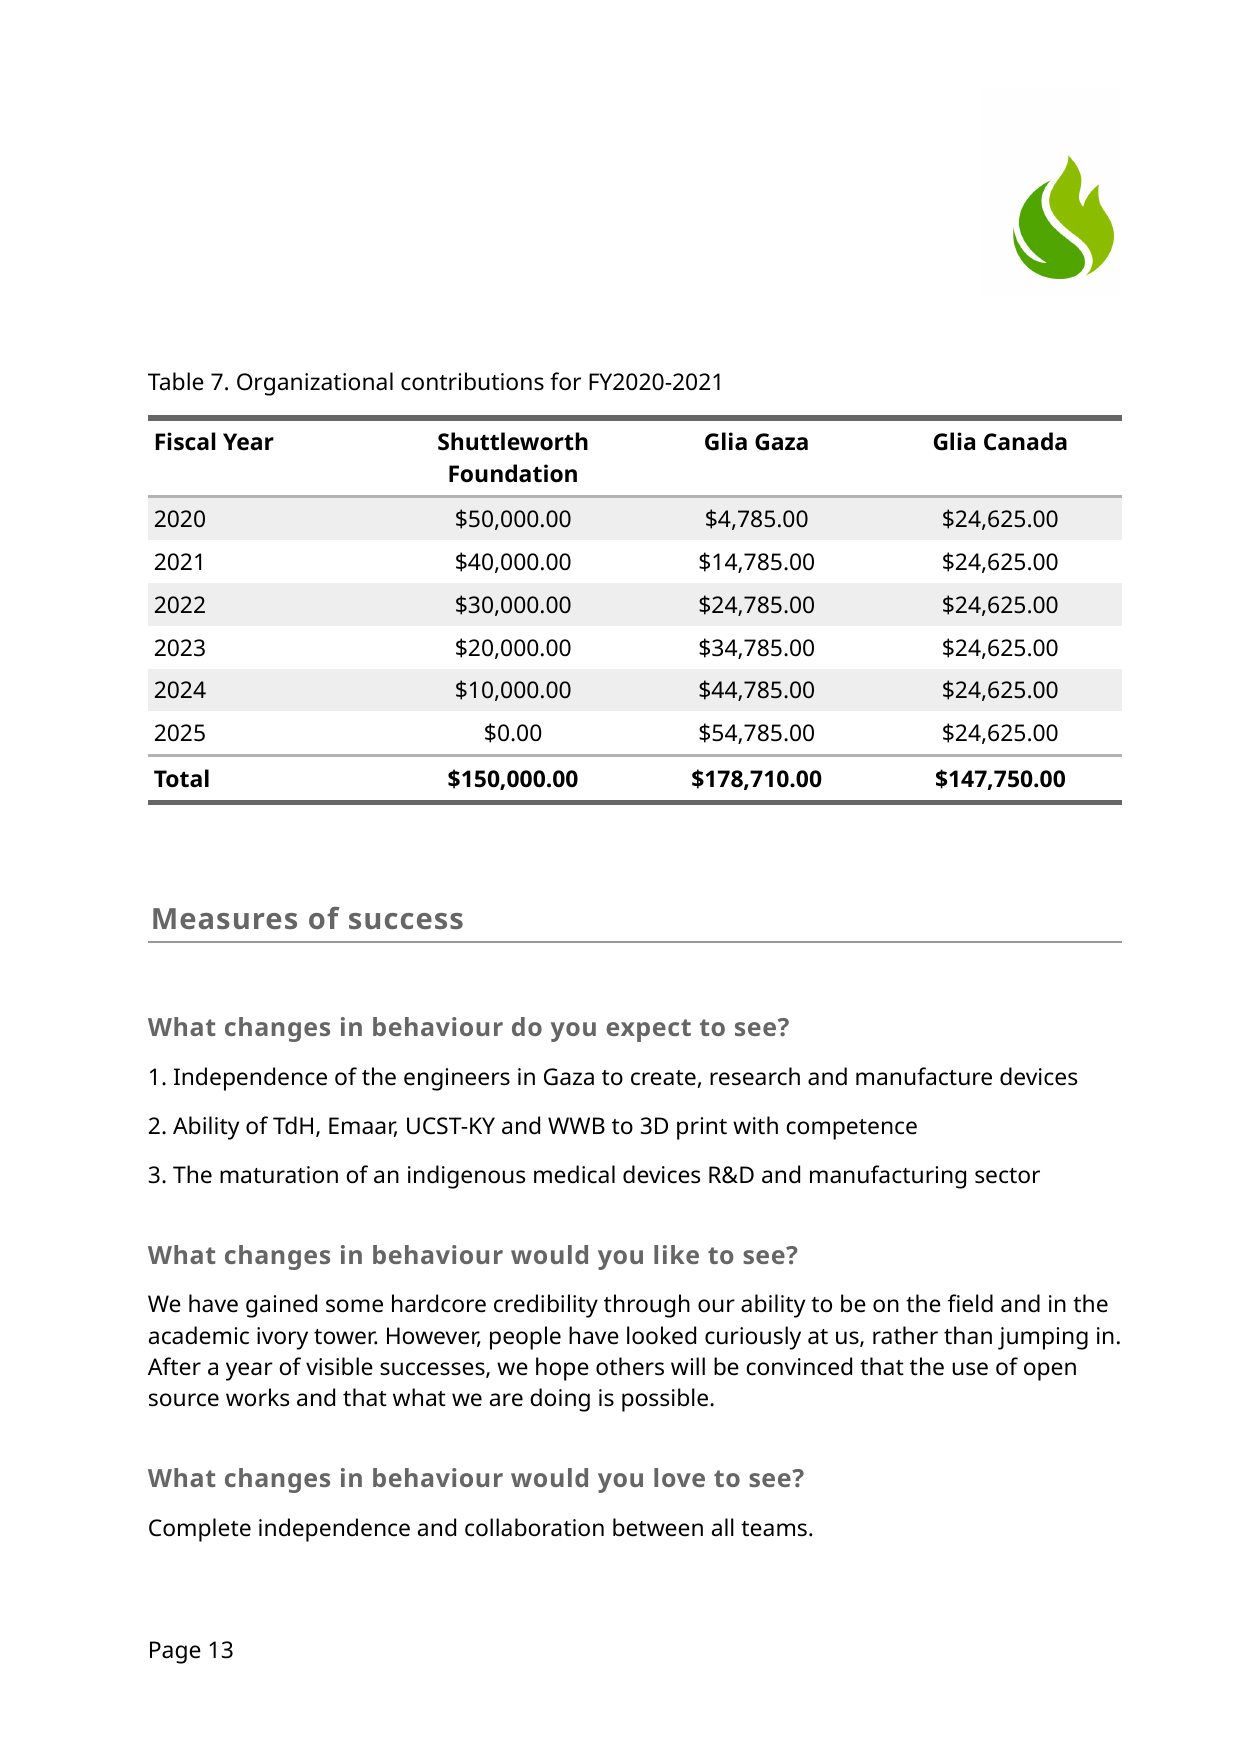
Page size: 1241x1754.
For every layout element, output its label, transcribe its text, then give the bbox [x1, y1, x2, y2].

table_cell 2025 [148, 711, 391, 754]
subtitle What changes in behaviour do you expect to see? [148, 1010, 1122, 1044]
table_cell $24,625.00 [878, 626, 1122, 668]
table_cell $44,785.00 [635, 669, 878, 711]
text 2. Ability of TdH, Emaar, UCST-KY and WWB to 3D print with competence [148, 1110, 1122, 1141]
table_cell $14,785.00 [635, 540, 878, 583]
picture [981, 83, 1026, 298]
table_cell 2023 [148, 626, 391, 668]
table_header Glia Canada [878, 421, 1122, 494]
table_cell $40,000.00 [391, 540, 635, 583]
table_header Shuttleworth Foundation [391, 421, 635, 494]
table_cell $178,710.00 [635, 757, 878, 800]
text Complete independence and collaboration between all teams. [148, 1512, 1122, 1543]
table_header Fiscal Year [148, 421, 391, 494]
text 3. The maturation of an indigenous medical devices R&D and manufacturing sector [148, 1159, 1122, 1190]
table_cell $24,625.00 [878, 669, 1122, 711]
table_cell $10,000.00 [391, 669, 635, 711]
table_cell 2020 [148, 498, 391, 540]
table_cell $147,750.00 [878, 757, 1122, 800]
subtitle Measures of success [148, 895, 1122, 941]
table_cell $24,785.00 [635, 583, 878, 626]
table_cell $30,000.00 [391, 583, 635, 626]
table_cell 2022 [148, 583, 391, 626]
subtitle What changes in behaviour would you like to see? [148, 1237, 1122, 1271]
table_cell $34,785.00 [635, 626, 878, 668]
table_cell $20,000.00 [391, 626, 635, 668]
table_cell $24,625.00 [878, 540, 1122, 583]
subtitle What changes in behaviour would you love to see? [148, 1461, 1122, 1495]
table_cell $24,625.00 [878, 583, 1122, 626]
table_header Glia Gaza [635, 421, 878, 494]
text 1. Independence of the engineers in Gaza to create, research and manufacture devices [148, 1061, 1122, 1092]
table_cell 2021 [148, 540, 391, 583]
table_cell $50,000.00 [391, 498, 635, 540]
table_cell $4,785.00 [635, 498, 878, 540]
text We have gained some hardcore credibility through our ability to be on the field and in the academic ivory tower. However, people have looked curiously at us, rather than jumping in. After a year of visible successes, we hope others will be convinced that the use of open source works and that what we are doing is possible. [148, 1288, 1122, 1413]
table_cell $150,000.00 [391, 757, 635, 800]
table_cell $24,625.00 [878, 711, 1122, 754]
table_cell $0.00 [391, 711, 635, 754]
table_cell Total [148, 757, 391, 800]
text Table 7. Organizational contributions for FY2020-2021 [148, 366, 1122, 398]
table_cell $54,785.00 [635, 711, 878, 754]
table_cell 2024 [148, 669, 391, 711]
table_cell $24,625.00 [878, 498, 1122, 540]
